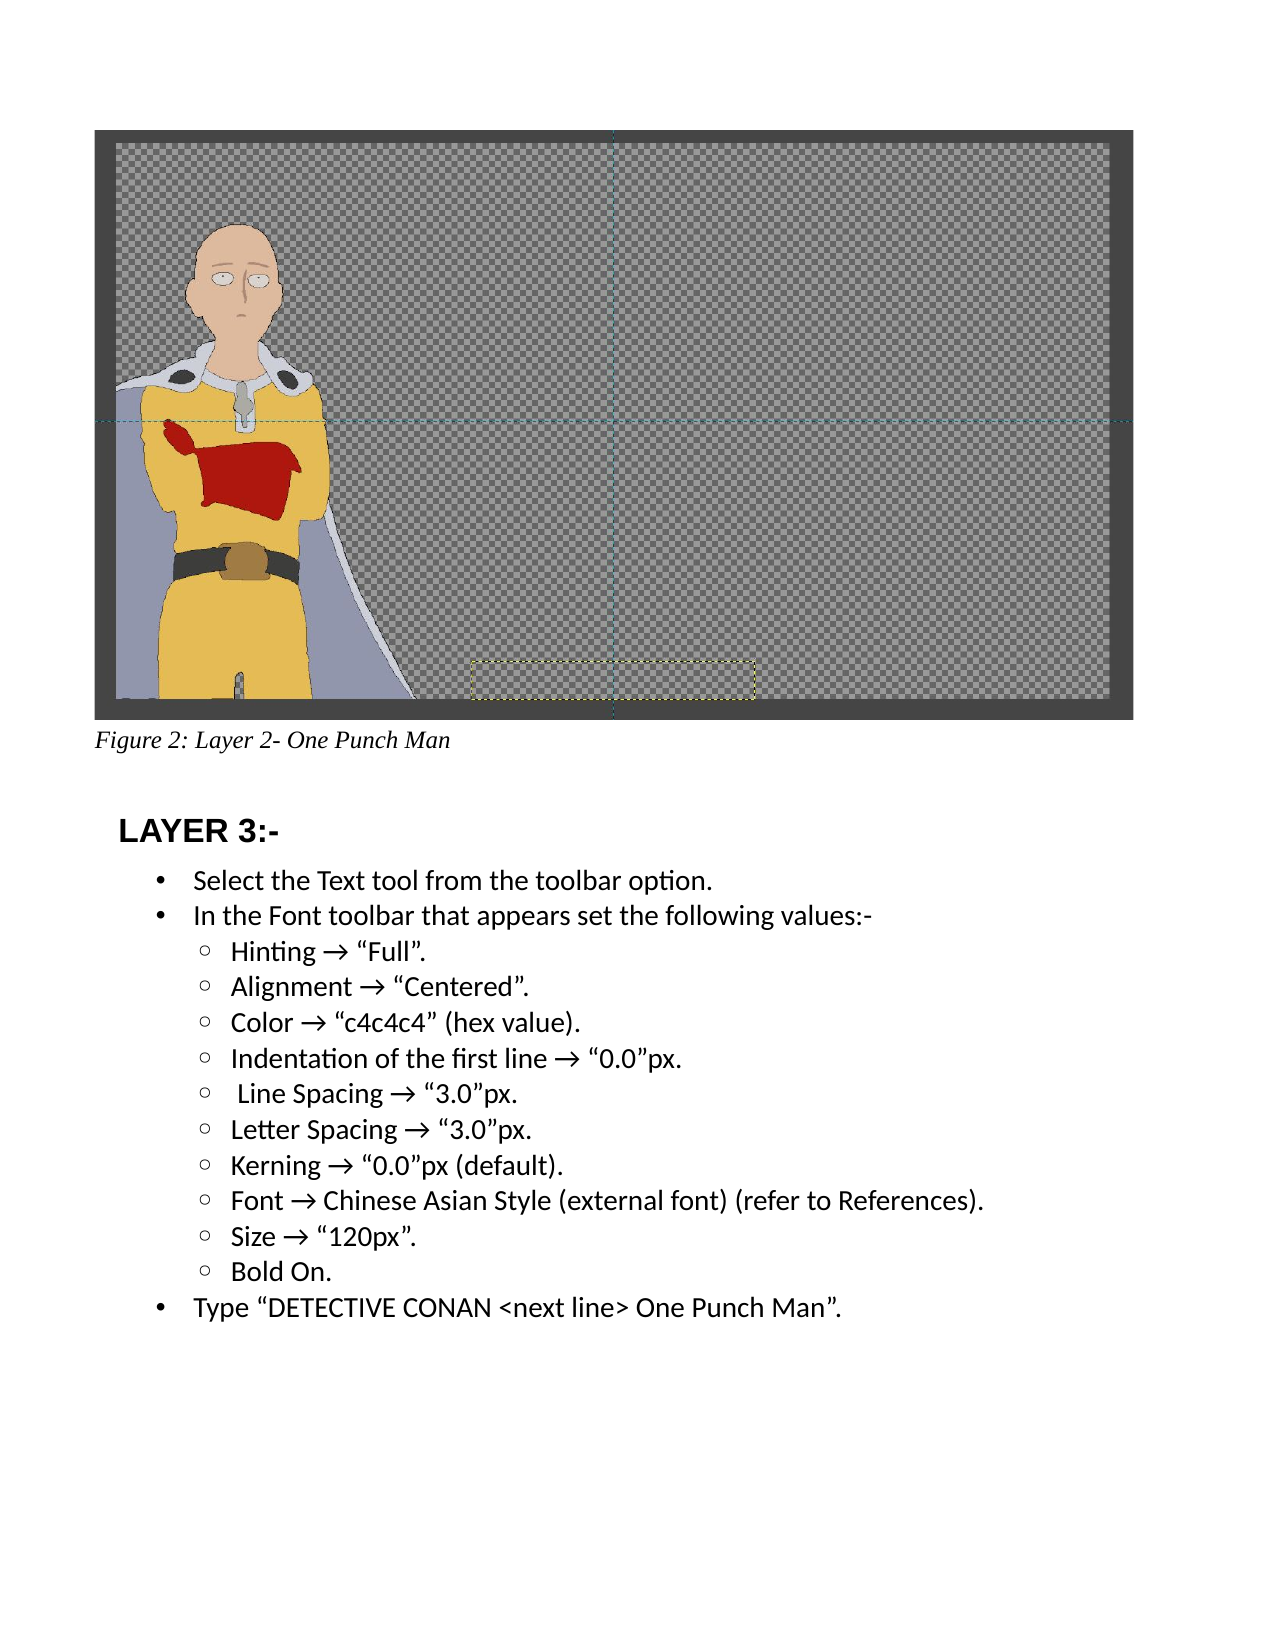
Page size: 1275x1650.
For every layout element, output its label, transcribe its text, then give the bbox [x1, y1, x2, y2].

list Kerning → “0.0”px (default). [193, 1147, 1157, 1182]
list Type “DETECTIVE CONAN <next line> One Punch Man”. [156, 1289, 1157, 1325]
picture [94, 130, 1134, 720]
list Font → Chinese Asian Style (external font) (refer to References). [193, 1182, 1157, 1218]
list Alignment → “Centered”. [193, 968, 1157, 1004]
list Size → “120px”. [193, 1218, 1157, 1253]
list Color → “c4c4c4” (hex value). [193, 1004, 1157, 1040]
list Line Spacing → “3.0”px. [193, 1075, 1157, 1111]
list Letter Spacing → “3.0”px. [193, 1111, 1157, 1147]
list Hinting → “Full”. [193, 933, 1157, 968]
list Indentation of the first line → “0.0”px. [193, 1040, 1157, 1075]
text Figure 2: Layer 2- One Punch Man [94, 131, 1181, 754]
list Bold On. [193, 1253, 1157, 1289]
subtitle LAYER 3:- [118, 811, 1157, 849]
list Select the Text tool from the toolbar option. [156, 862, 1157, 897]
list In the Font toolbar that appears set the following values:- [156, 897, 1157, 933]
